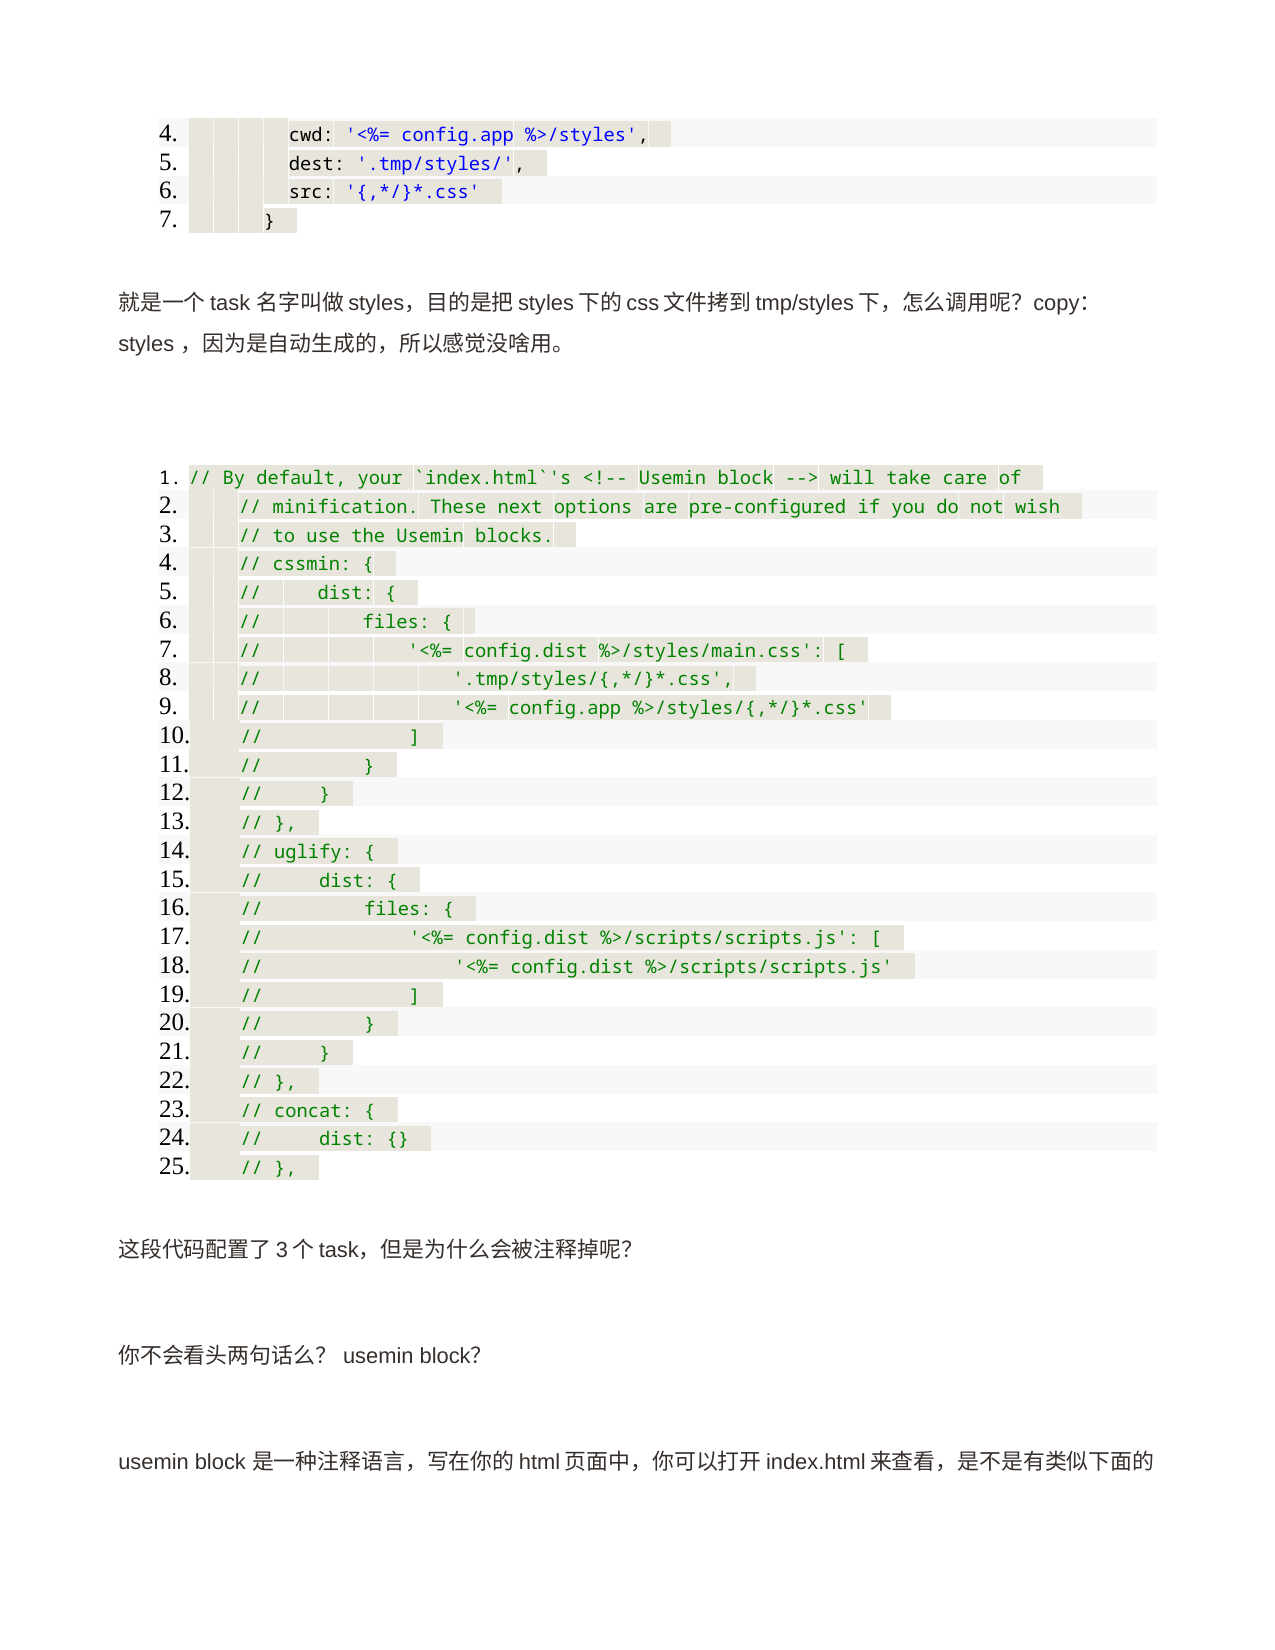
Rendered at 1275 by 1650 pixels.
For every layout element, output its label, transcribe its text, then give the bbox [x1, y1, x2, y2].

list // uglify: { [159, 835, 1157, 864]
list // '<%= config.app %>/styles/{,*/}*.css' [159, 691, 1157, 720]
text usemin block 是一种注释语言，写在你的html页面中，你可以打开index.html来查看，是不是有类似下面的 [118, 1434, 1157, 1474]
list // By default, your `index.html`'s <!-- Usemin block --> will take care of [159, 462, 1157, 490]
list // '.tmp/styles/{,*/}*.css', [159, 662, 1157, 691]
list dest: '.tmp/styles/', [159, 147, 1157, 176]
list // to use the Usemin blocks. [159, 519, 1157, 547]
list // }, [159, 1151, 1157, 1180]
list // } [159, 777, 1157, 806]
text 这段代码配置了3个task，但是为什么会被注释掉呢？ [118, 1221, 1157, 1262]
list // files: { [159, 605, 1157, 634]
list // } [159, 1036, 1157, 1065]
text 你不会看头两句话么？ usemin block？ [118, 1327, 1157, 1368]
list cwd: '<%= config.app %>/styles', [159, 118, 1157, 147]
list // } [159, 1007, 1157, 1036]
list // cssmin: { [159, 547, 1157, 576]
list // dist: {} [159, 1122, 1157, 1151]
list // }, [159, 1065, 1157, 1094]
list // '<%= config.dist %>/styles/main.css': [ [159, 634, 1157, 662]
list // ] [159, 979, 1157, 1007]
list } [159, 204, 1157, 233]
list // ] [159, 720, 1157, 749]
list // '<%= config.dist %>/scripts/scripts.js' [159, 950, 1157, 979]
list // minification. These next options are pre-configured if you do not wish [159, 490, 1157, 519]
list // dist: { [159, 864, 1157, 892]
list src: '{,*/}*.css' [159, 176, 1157, 204]
list // files: { [159, 892, 1157, 921]
text [javascript] view plaincopy [0, 421, 1141, 462]
text 就是一个task 名字叫做styles，目的是把styles下的css文件拷到tmp/styles下，怎么调用呢？copy：styles ，因为是自动生成的，所以感觉没啥用。 [118, 274, 1157, 356]
list // concat: { [159, 1094, 1157, 1122]
list // } [159, 749, 1157, 777]
list // '<%= config.dist %>/scripts/scripts.js': [ [159, 921, 1157, 950]
list // }, [159, 806, 1157, 835]
list // dist: { [159, 576, 1157, 605]
